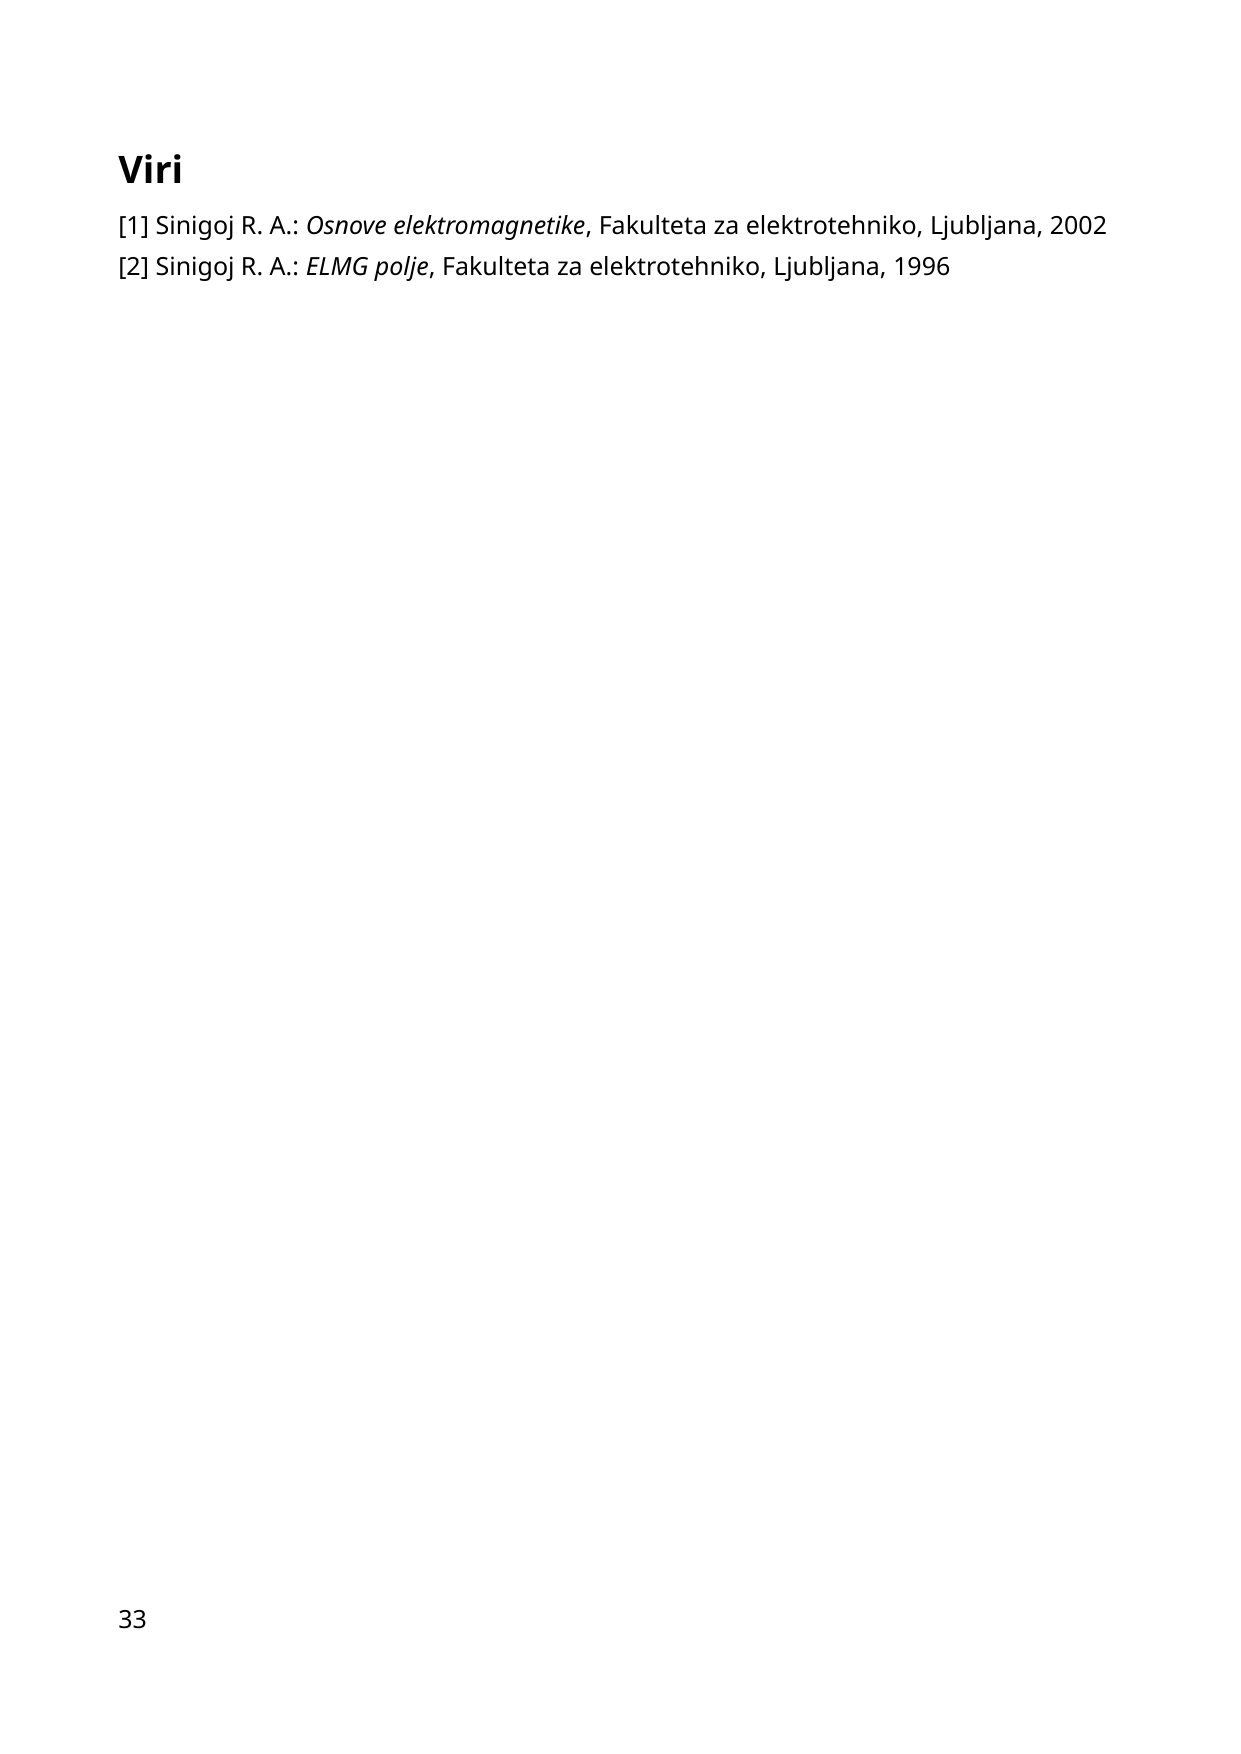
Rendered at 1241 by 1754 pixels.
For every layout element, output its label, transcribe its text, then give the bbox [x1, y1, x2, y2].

text [1] Sinigoj R. A.: Osnove elektromagnetike, Fakulteta za elektrotehniko, Ljubljana, 2002 [2] Sinigoj R. A.: ELMG polje, Fakulteta za elektrotehniko, Ljubljana, 1996 [118, 207, 1122, 282]
subtitle Viri [118, 143, 1122, 195]
